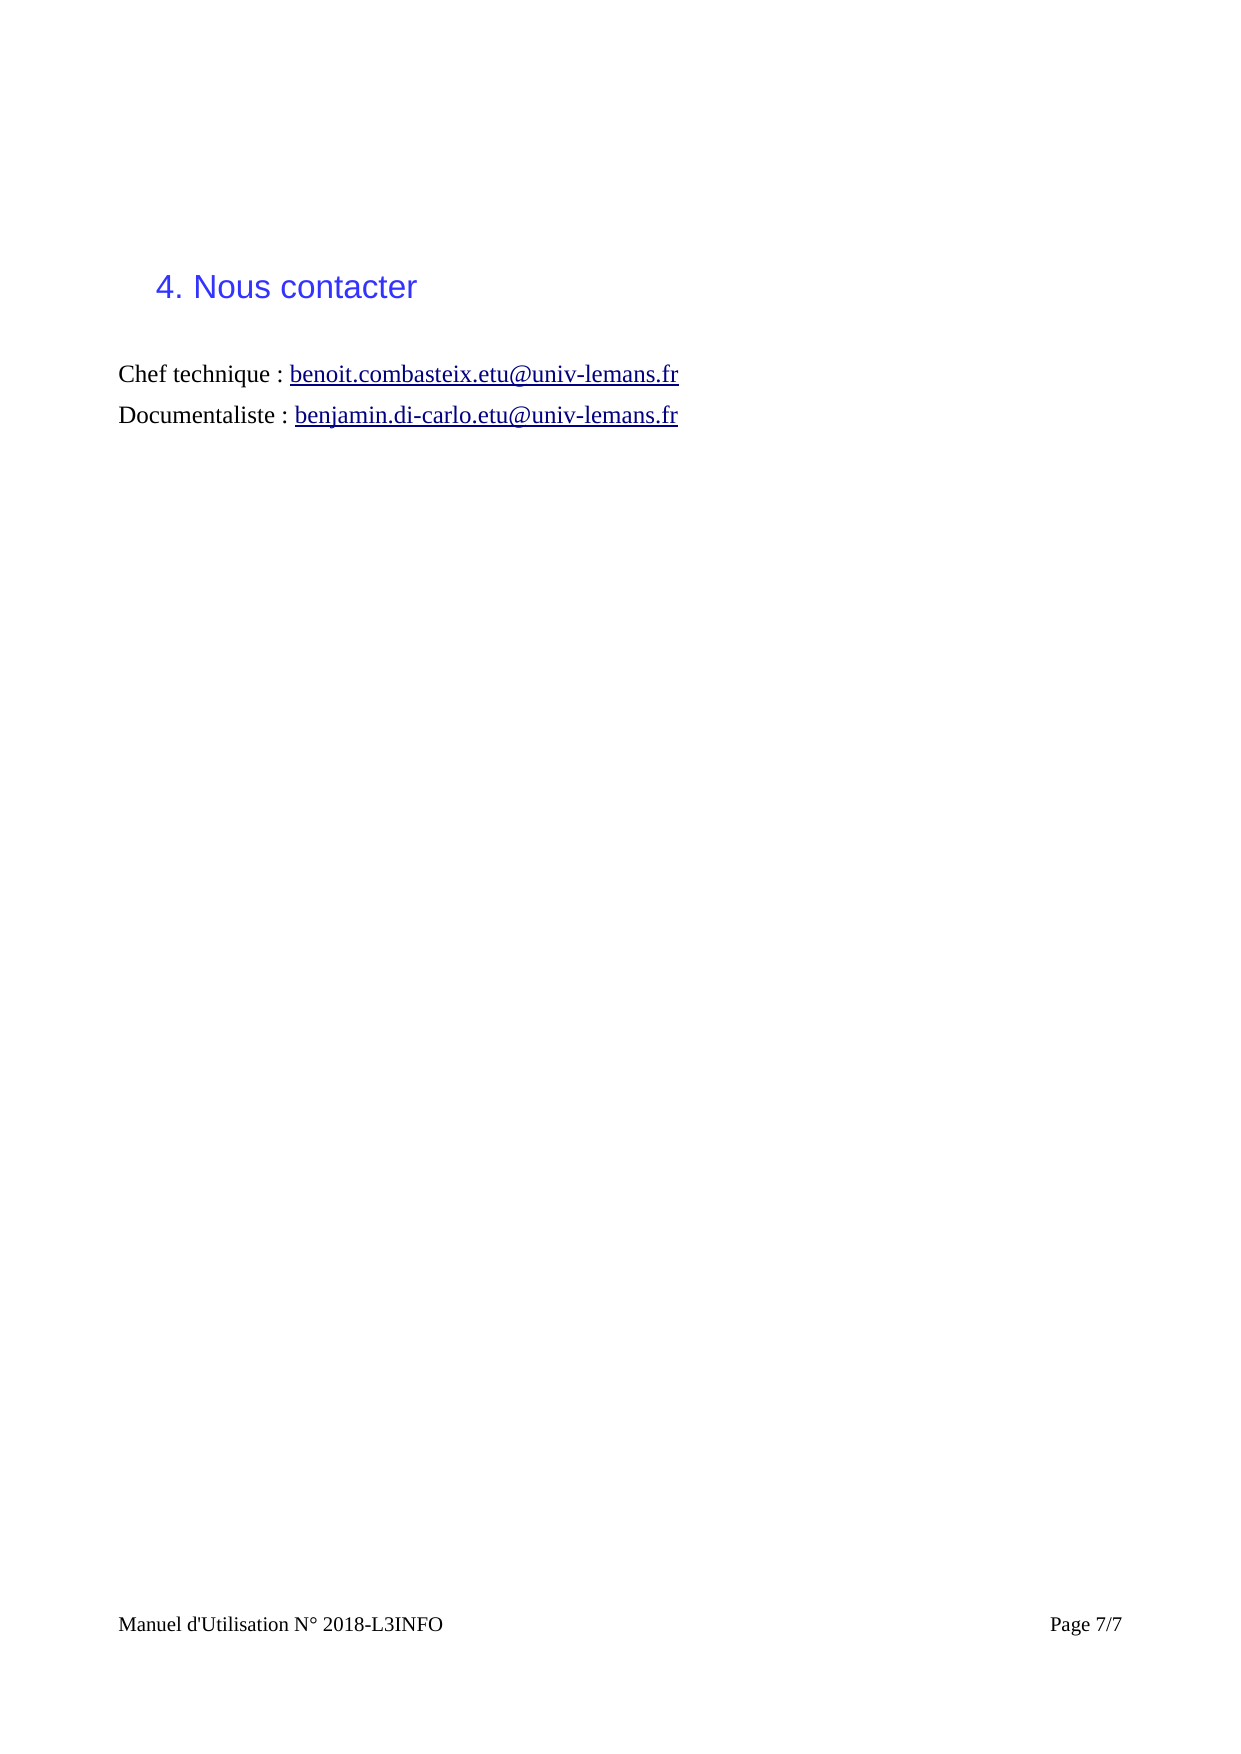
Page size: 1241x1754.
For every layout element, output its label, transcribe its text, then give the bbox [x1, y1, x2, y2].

subtitle Nous contacter [156, 267, 1122, 305]
text Documentaliste : benjamin.di-carlo.etu@univ-lemans.fr [118, 400, 1122, 429]
text Chef technique : benoit.combasteix.etu@univ-lemans.fr [118, 359, 1122, 388]
